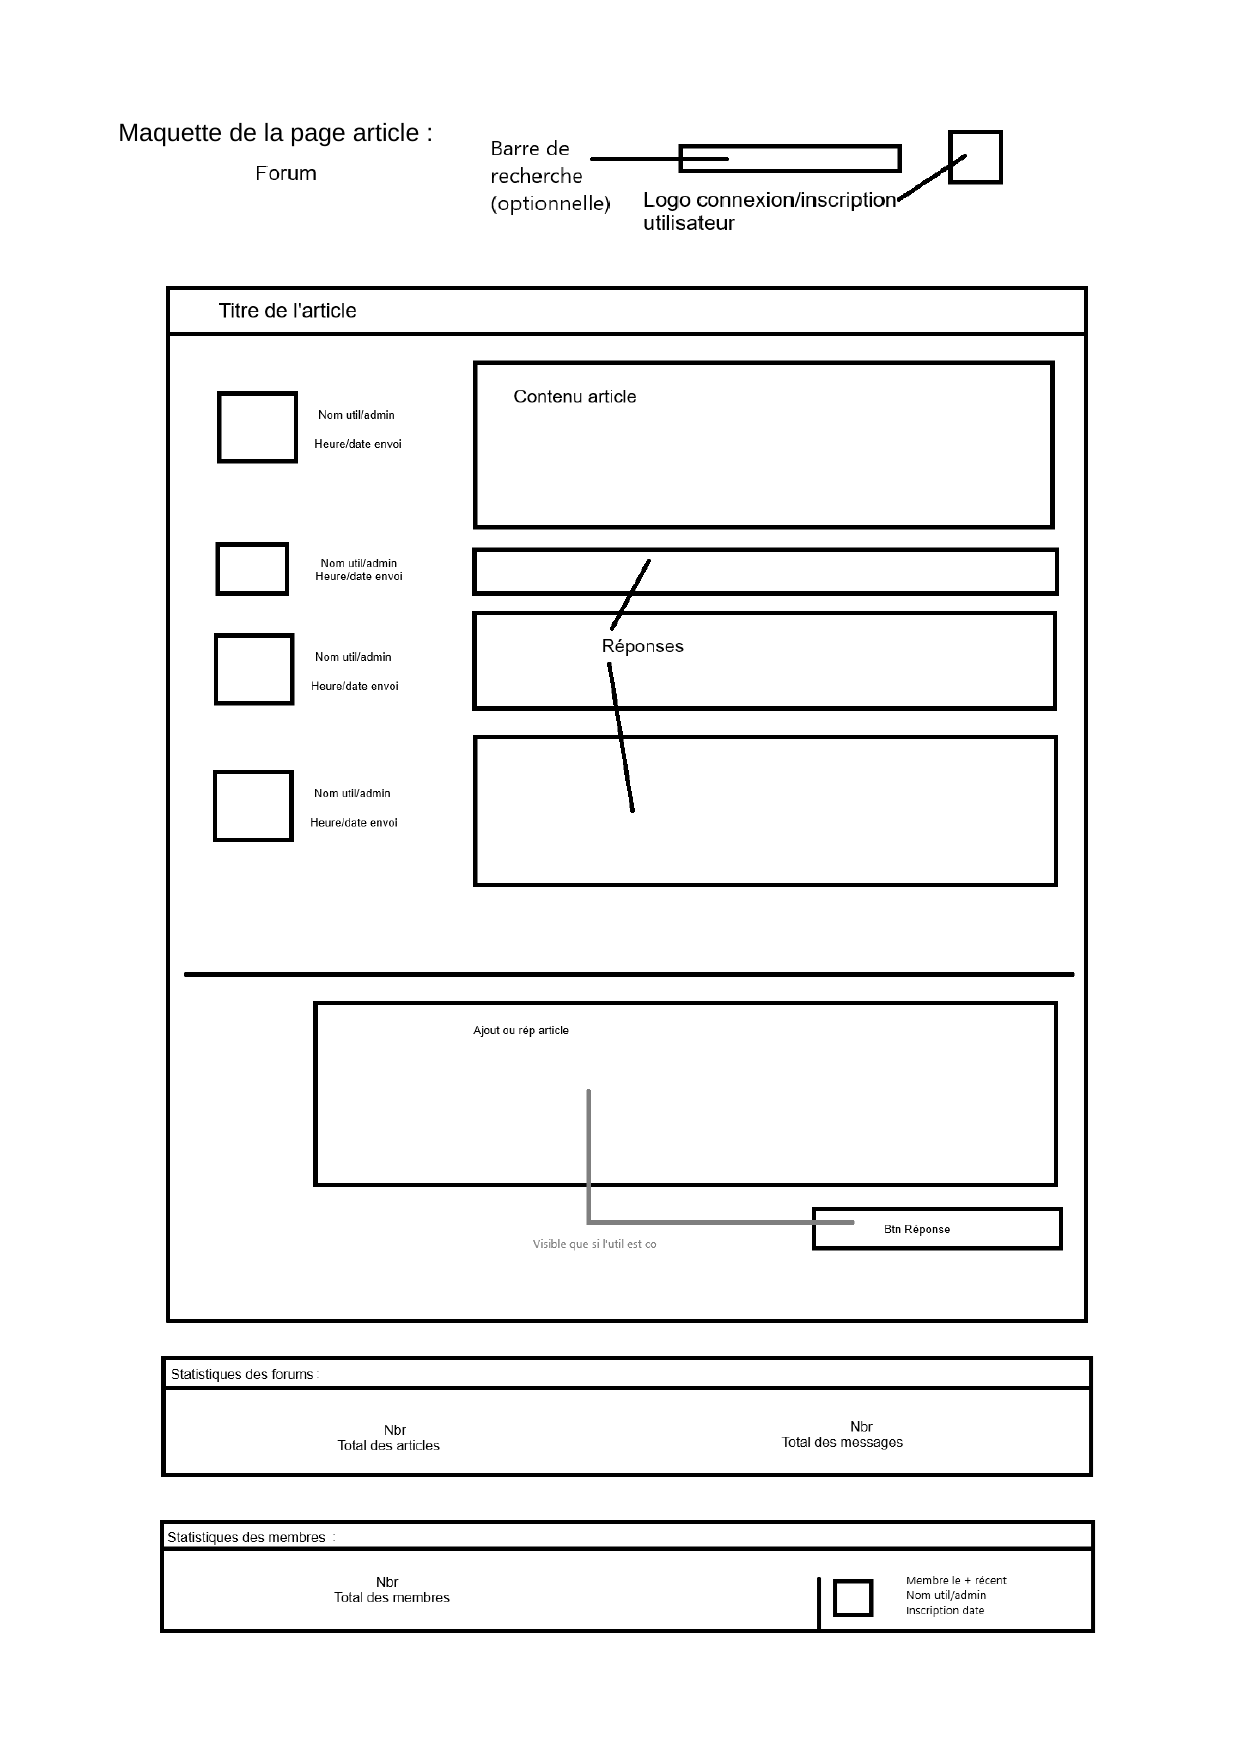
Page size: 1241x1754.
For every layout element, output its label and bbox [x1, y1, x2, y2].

picture [118, 118, 1123, 1680]
